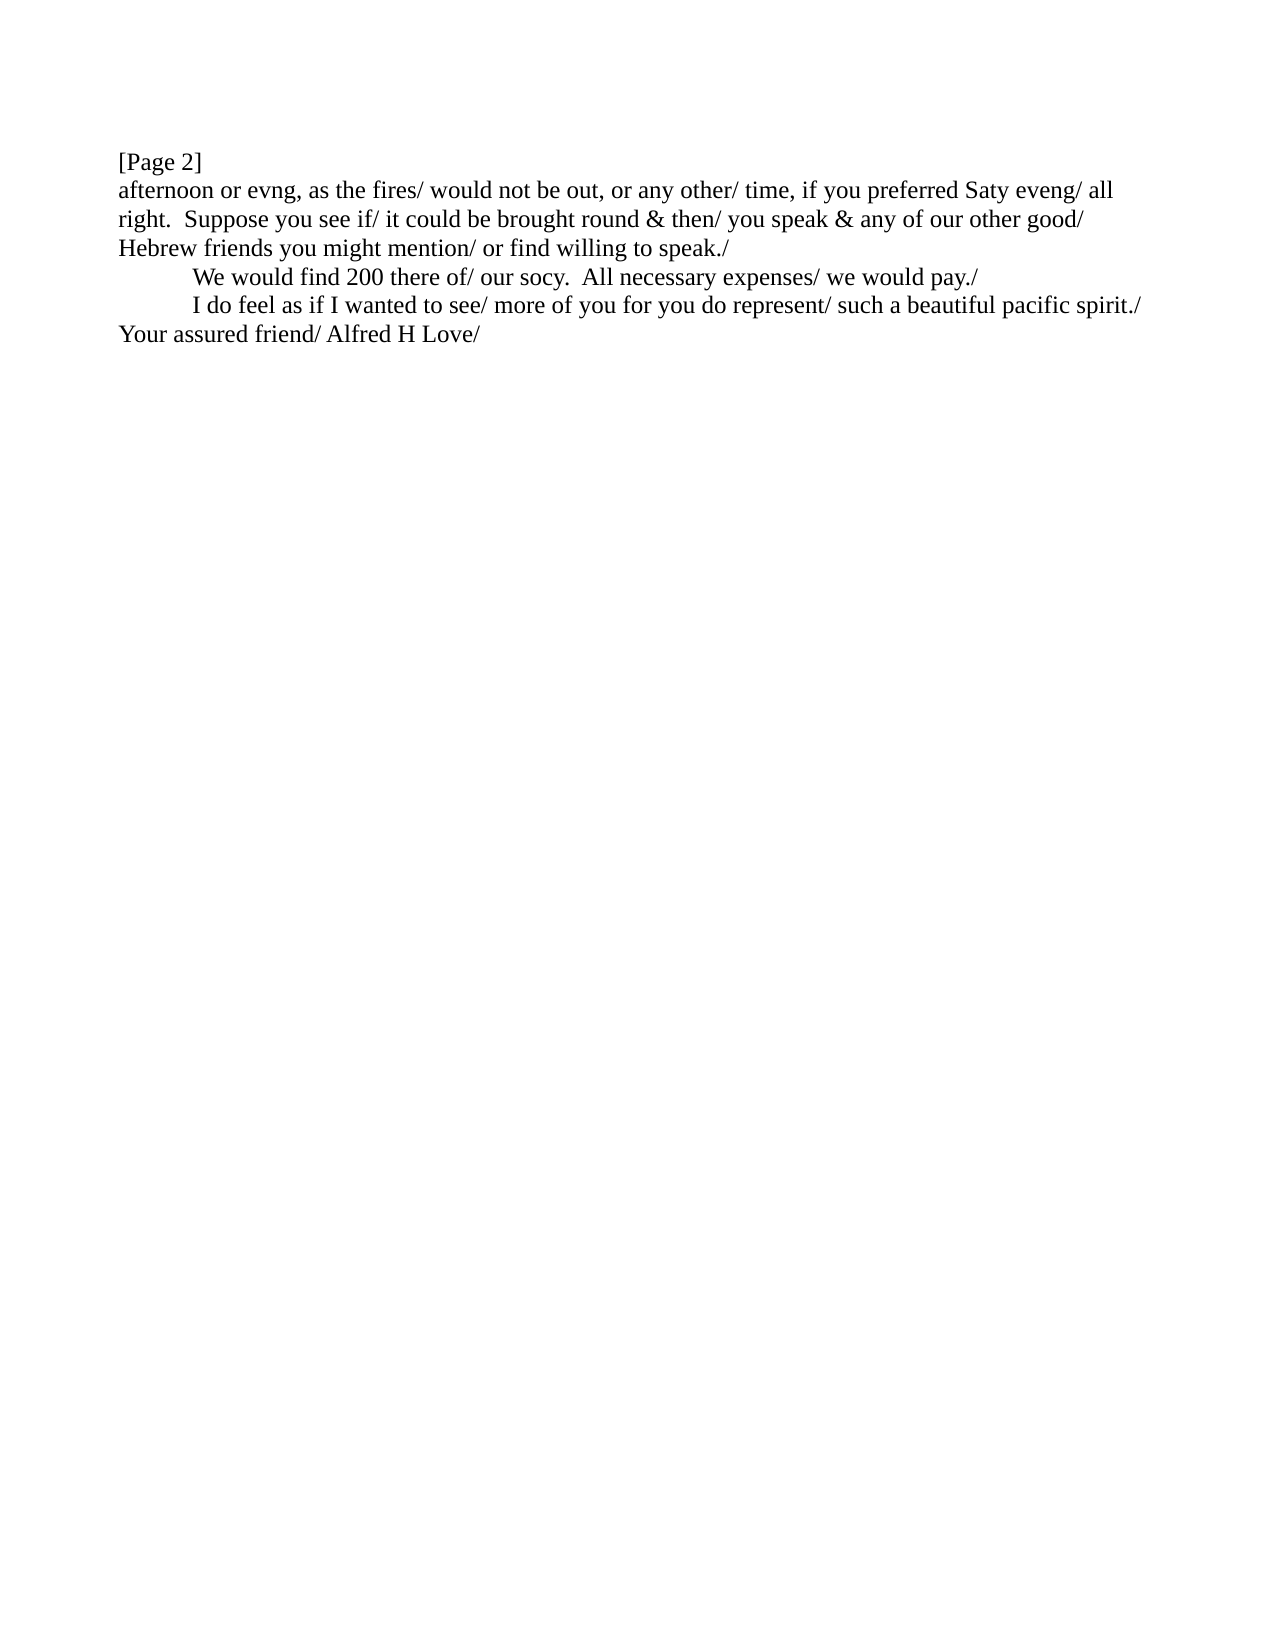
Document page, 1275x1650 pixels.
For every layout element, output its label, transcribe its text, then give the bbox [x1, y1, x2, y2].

text I do feel as if I wanted to see/ more of you for you do represent/ such a beautiful pacific spirit./ Your assured friend/ Alfred H Love/ [118, 291, 1157, 348]
text afternoon or evng, as the fires/ would not be out, or any other/ time, if you preferred Saty eveng/ all right. Suppose you see if/ it could be brought round & then/ you speak & any of our other good/ Hebrew friends you might mention/ or find willing to speak./ [118, 176, 1157, 262]
text We would find 200 there of/ our socy. All necessary expenses/ we would pay./ [118, 262, 1157, 291]
text [Page 2] [118, 147, 1157, 176]
